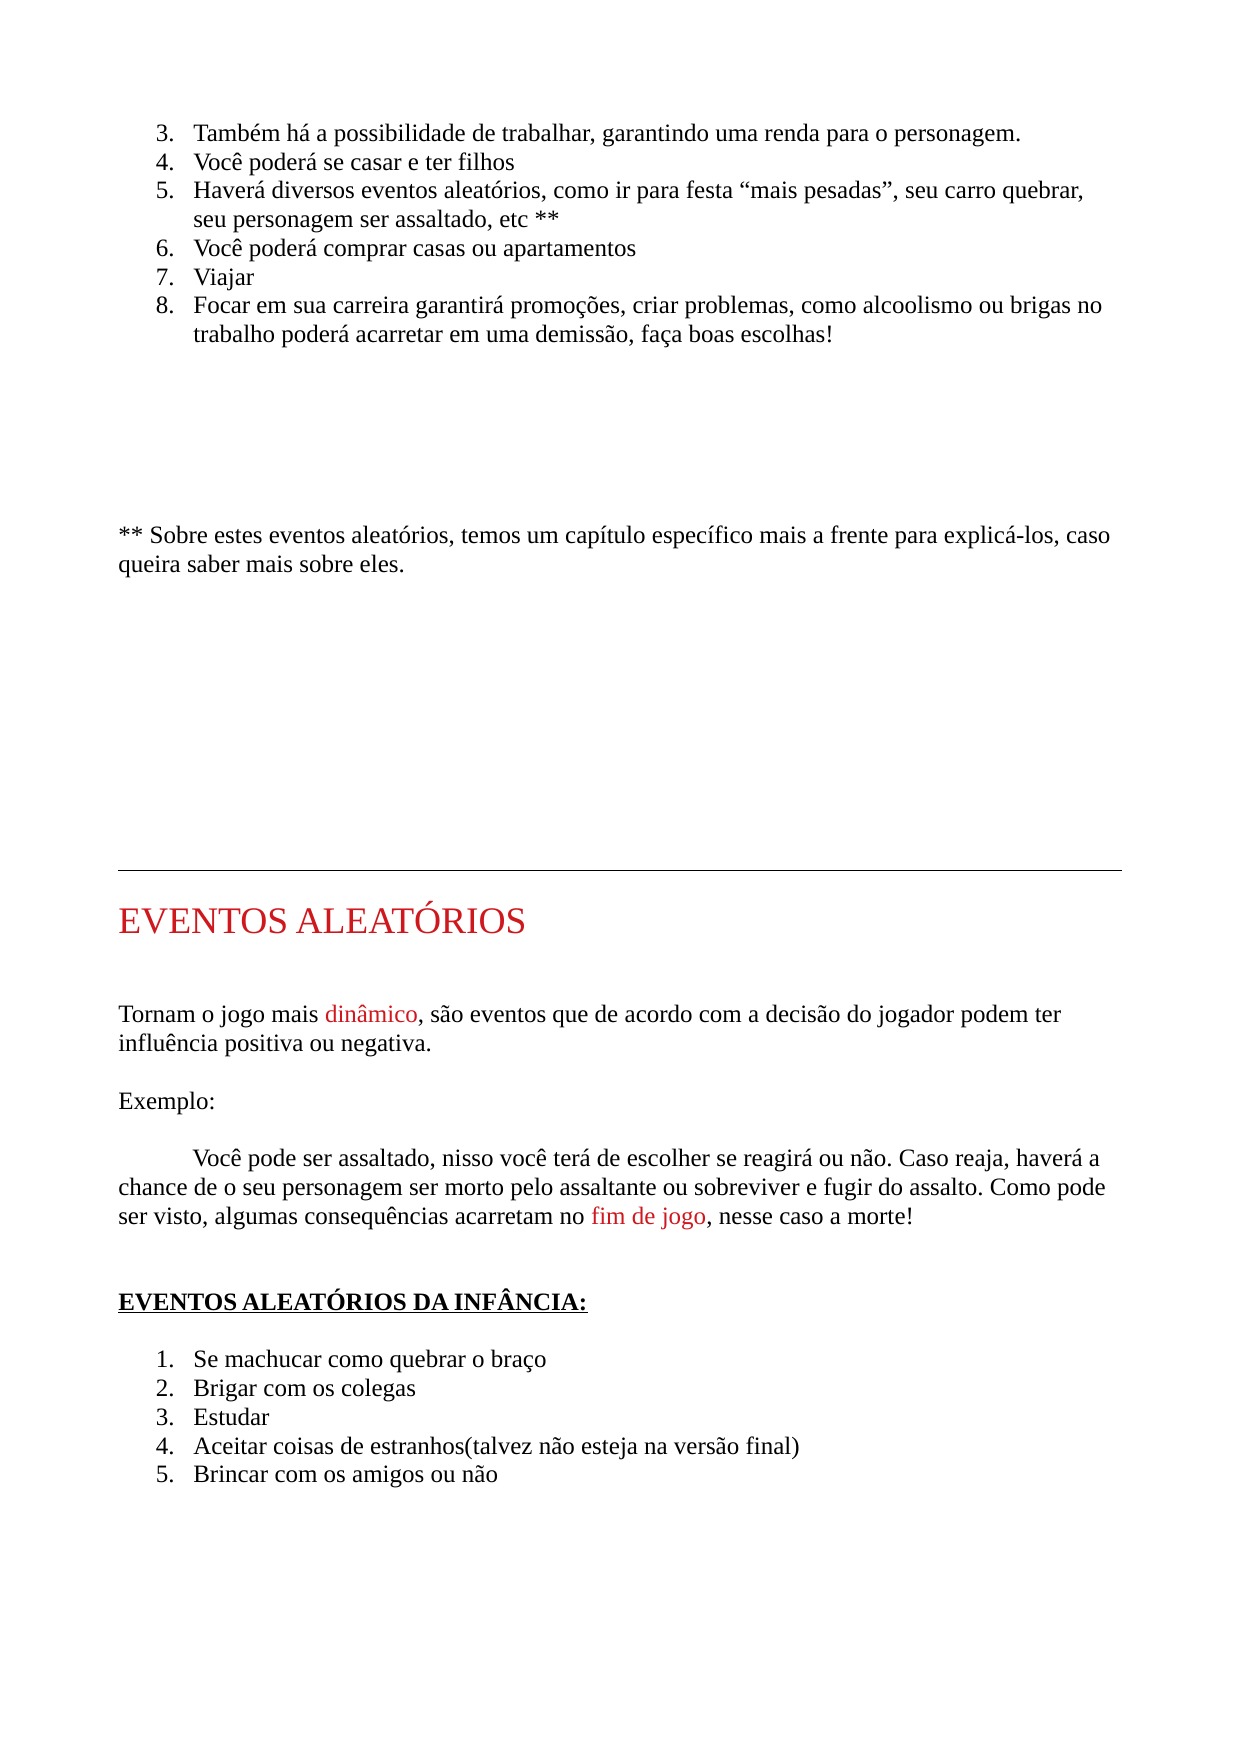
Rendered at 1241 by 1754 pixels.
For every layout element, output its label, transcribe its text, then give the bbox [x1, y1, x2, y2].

list Haverá diversos eventos aleatórios, como ir para festa “mais pesadas”, seu carro quebrar, seu personagem ser assaltado, etc ** [156, 176, 1122, 233]
text Tornam o jogo mais dinâmico, são eventos que de acordo com a decisão do jogador podem ter influência positiva ou negativa. [118, 999, 1122, 1057]
list Estudar [156, 1402, 1122, 1431]
list Também há a possibilidade de trabalhar, garantindo uma renda para o personagem. [156, 118, 1122, 147]
list Você poderá comprar casas ou apartamentos [156, 233, 1122, 262]
list Viajar [156, 262, 1122, 291]
list Aceitar coisas de estranhos(talvez não esteja na versão final) [156, 1431, 1122, 1459]
text Você pode ser assaltado, nisso você terá de escolher se reagirá ou não. Caso reaja, haverá a chance de o seu personagem ser morto pelo assaltante ou sobreviver e fugir do assalto. Como pode ser visto, algumas consequências acarretam no fim de jogo, nesse caso a morte! [118, 1143, 1122, 1229]
list Brincar com os amigos ou não [156, 1459, 1122, 1488]
text Exemplo: [118, 1086, 1122, 1114]
list Se machucar como quebrar o braço [156, 1344, 1122, 1373]
text EVENTOS ALEATÓRIOS [118, 899, 1122, 942]
list Focar em sua carreira garantirá promoções, criar problemas, como alcoolismo ou brigas no trabalho poderá acarretar em uma demissão, faça boas escolhas! [156, 291, 1122, 348]
text ** Sobre estes eventos aleatórios, temos um capítulo específico mais a frente para explicá-los, caso queira saber mais sobre eles. [118, 521, 1122, 578]
text EVENTOS ALEATÓRIOS DA INFÂNCIA: [118, 1287, 1122, 1316]
list Você poderá se casar e ter filhos [156, 147, 1122, 176]
list Brigar com os colegas [156, 1373, 1122, 1402]
